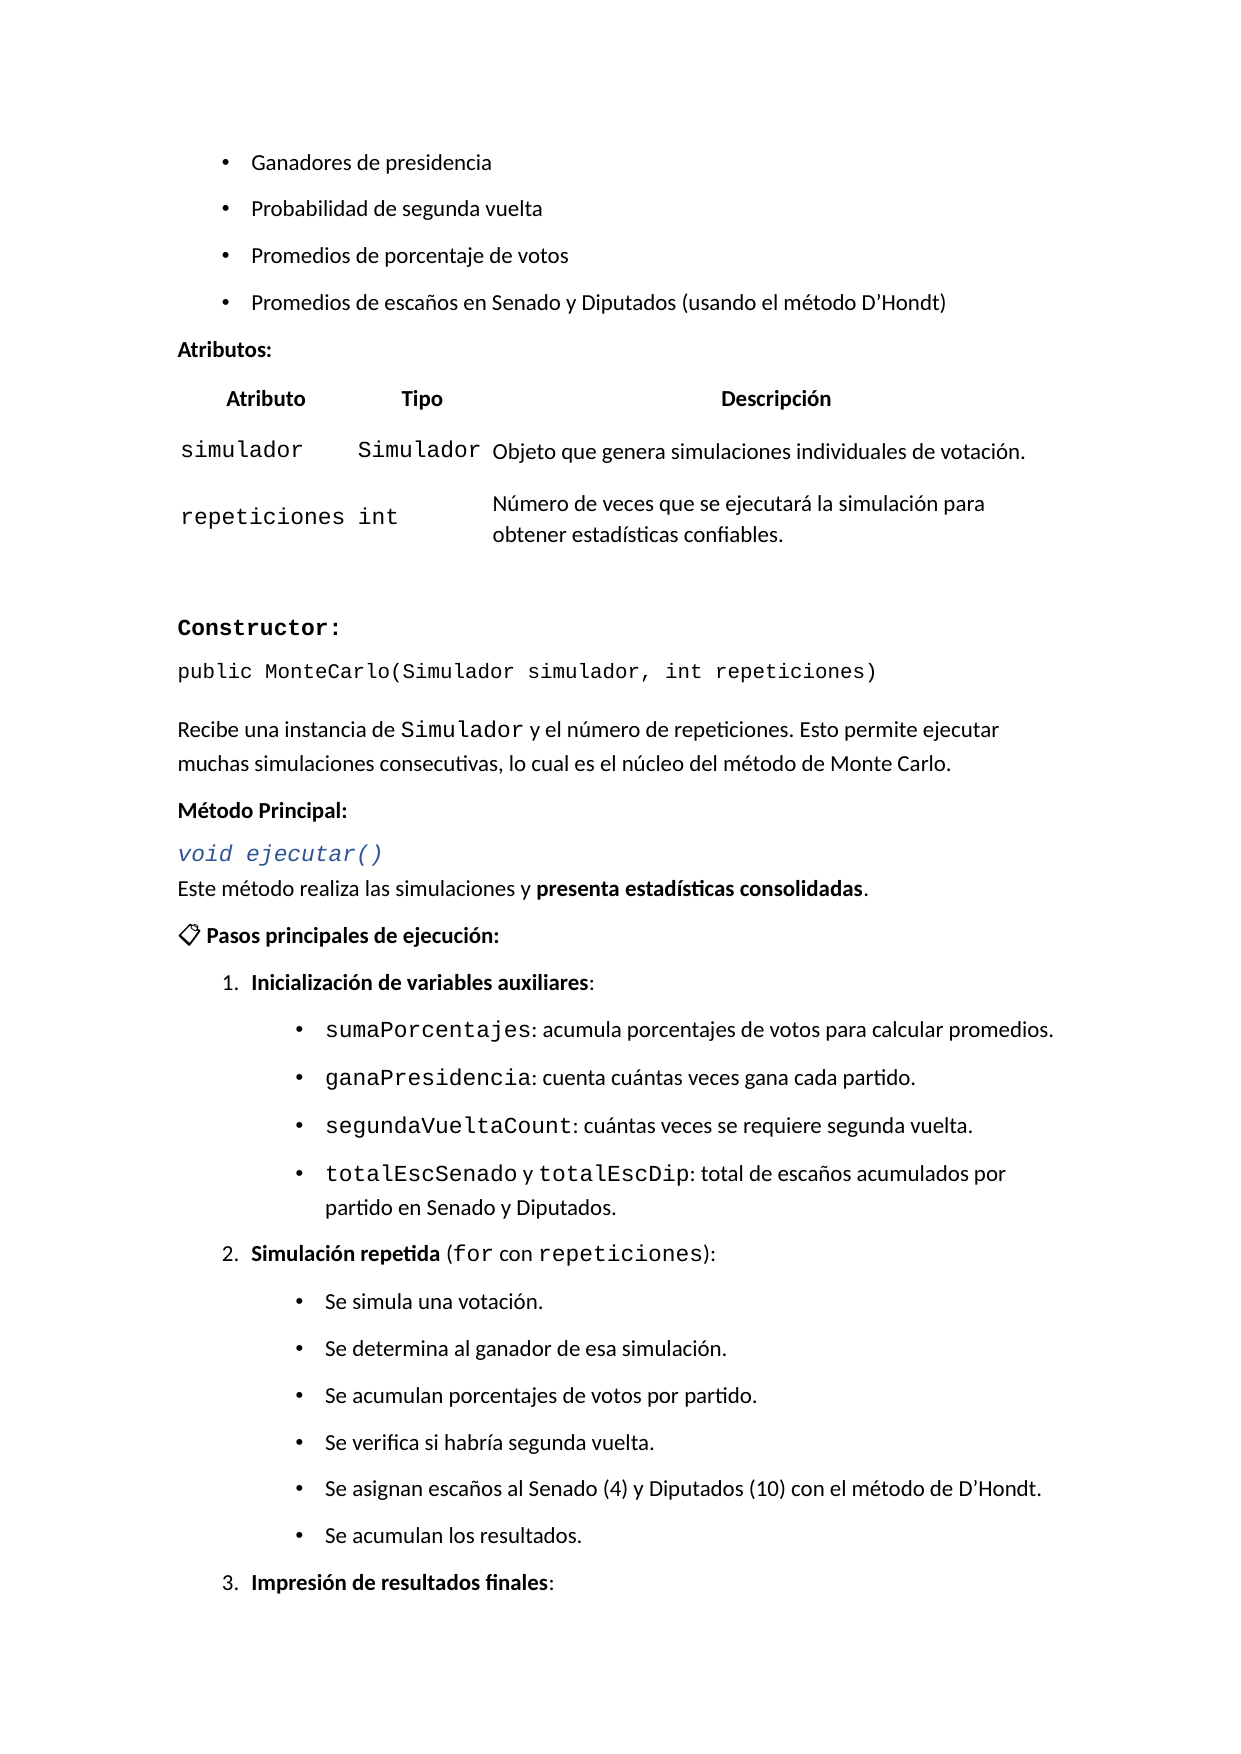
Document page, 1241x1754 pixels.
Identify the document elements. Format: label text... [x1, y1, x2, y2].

list Simulación repetida (for con repeticiones): [222, 1239, 1063, 1268]
table_cell Número de veces que se ejecutará la simulación para obtener estadísticas confiables. [490, 487, 1063, 569]
table_cell simulador [177, 434, 355, 487]
subtitle void ejecutar() [177, 842, 1063, 868]
table_header Tipo [355, 381, 489, 434]
table_header Descripción [490, 381, 1063, 434]
list Promedios de porcentaje de votos [222, 241, 1063, 269]
table_cell Objeto que genera simulaciones individuales de votación. [490, 434, 1063, 487]
text Recibe una instancia de Simulador y el número de repeticiones. Esto permite ejecutar muchas simulaciones consecutivas, lo cual es el núcleo del método de Monte Carlo. [177, 716, 1063, 777]
list segundaVueltaCount: cuántas veces se requiere segunda vuelta. [295, 1111, 1063, 1140]
text public MonteCarlo(Simulador simulador, int repeticiones) [177, 661, 1063, 684]
list Se verifica si habría segunda vuelta. [295, 1428, 1063, 1456]
list Se asignan escaños al Senado (4) y Diputados (10) con el método de D’Hondt. [295, 1474, 1063, 1503]
list Se acumulan los resultados. [295, 1521, 1063, 1549]
table_header Atributo [177, 381, 355, 434]
list Ganadores de presidencia [222, 148, 1063, 176]
list Probabilidad de segunda vuelta [222, 194, 1063, 222]
table_cell Simulador [355, 434, 489, 487]
list Impresión de resultados finales: [222, 1568, 1063, 1596]
list Se acumulan porcentajes de votos por partido. [295, 1381, 1063, 1409]
text Constructor: [177, 616, 1063, 642]
list ganaPresidencia: cuenta cuántas veces gana cada partido. [295, 1063, 1063, 1092]
text 📋 Pasos principales de ejecución: [177, 921, 1063, 949]
text Atributos: [177, 335, 1063, 363]
list Se simula una votación. [295, 1287, 1063, 1316]
text Este método realiza las simulaciones y presenta estadísticas consolidadas. [177, 874, 1063, 903]
list totalEscSenado y totalEscDip: total de escaños acumulados por partido en Senado y Diputados. [295, 1159, 1063, 1221]
table_cell int [355, 487, 489, 569]
list sumaPorcentajes: acumula porcentajes de votos para calcular promedios. [295, 1015, 1063, 1044]
list Promedios de escaños en Senado y Diputados (usando el método D’Hondt) [222, 288, 1063, 316]
table_cell repeticiones [177, 487, 355, 569]
list Se determina al ganador de esa simulación. [295, 1334, 1063, 1362]
text Método Principal: [177, 796, 1063, 824]
list Inicialización de variables auxiliares: [222, 968, 1063, 996]
